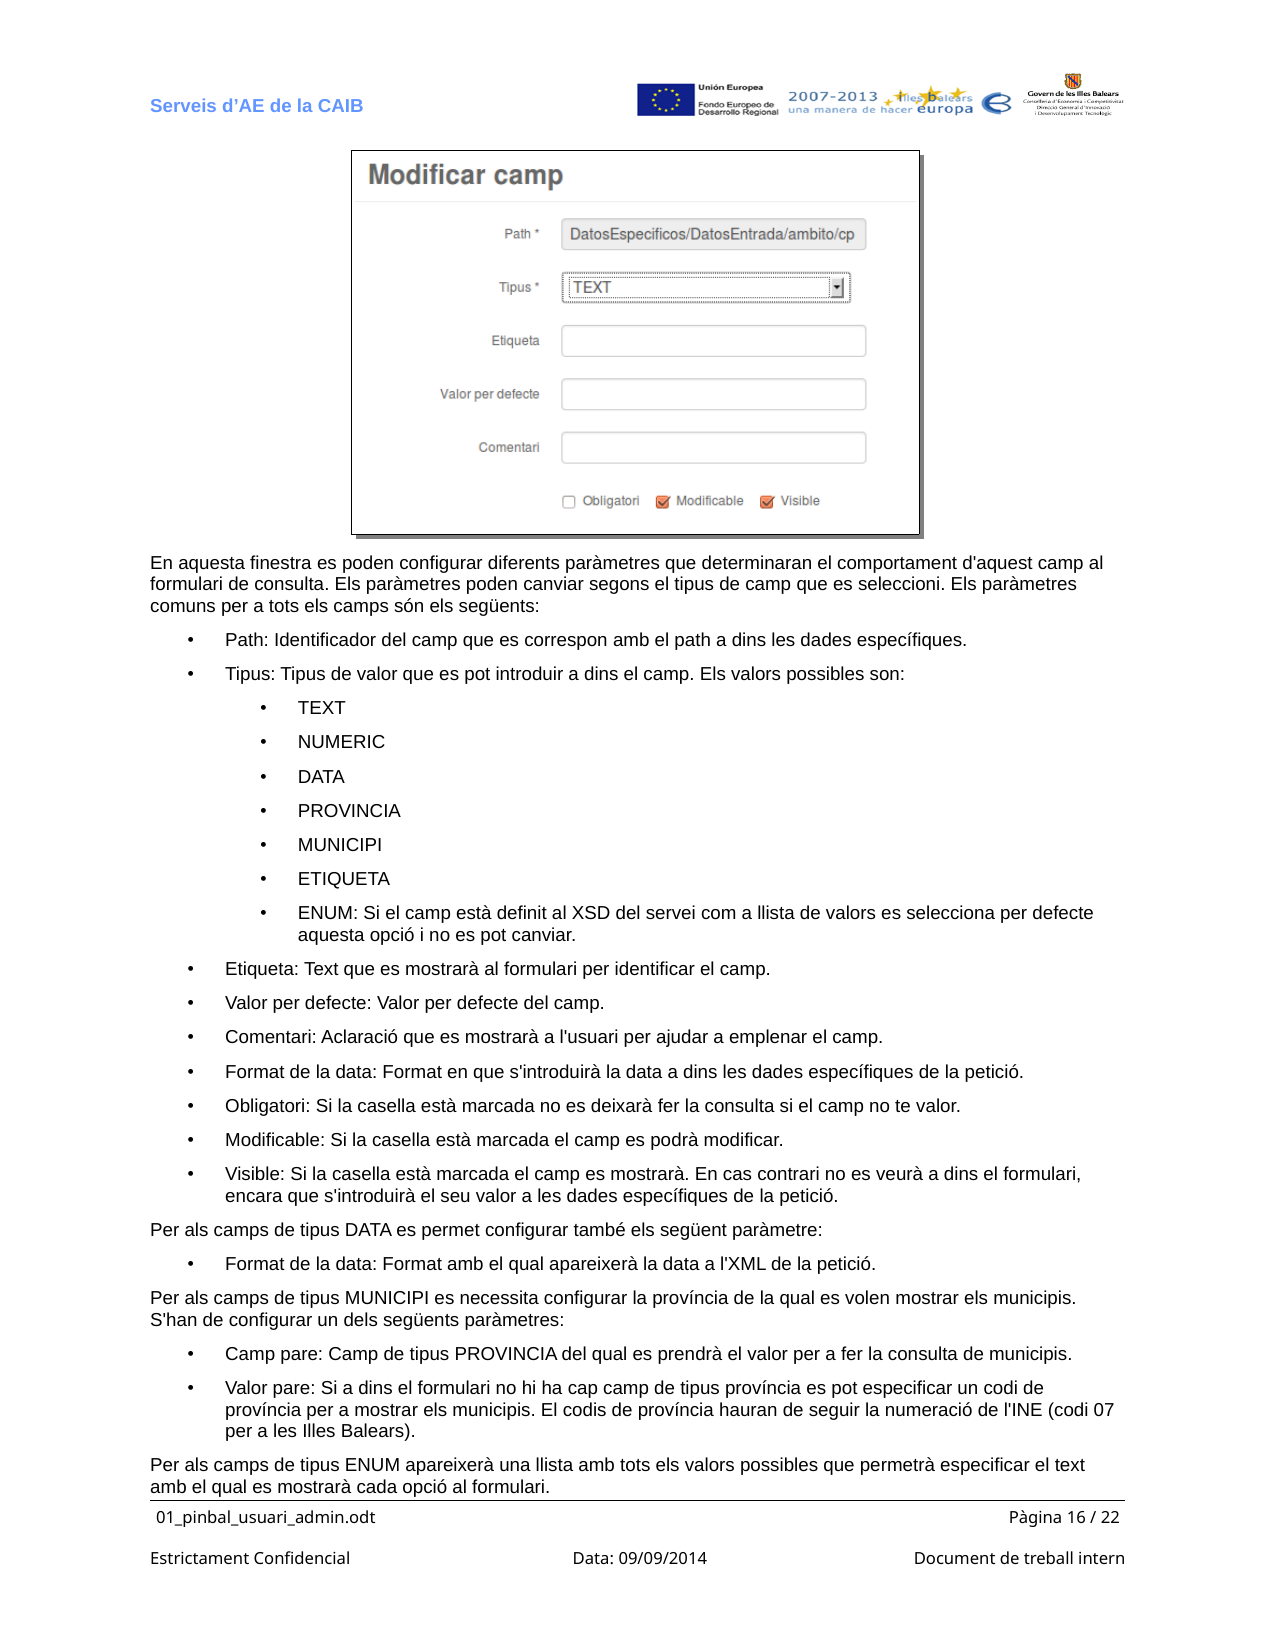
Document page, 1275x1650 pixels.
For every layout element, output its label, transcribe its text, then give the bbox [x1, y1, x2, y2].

list Comentari: Aclaració que es mostrarà a l'usuari per ajudar a emplenar el camp. [187, 1026, 1125, 1048]
list PROVINCIA [260, 800, 1125, 821]
list Modificable: Si la casella està marcada el camp es podrà modificar. [187, 1129, 1125, 1150]
list MUNICIPI [260, 834, 1125, 856]
list Format de la data: Format en que s'introduirà la data a dins les dades específiques de la petició. [187, 1060, 1125, 1082]
text Per als camps de tipus ENUM apareixerà una llista amb tots els valors possibles que permetrà especificar el text amb el qual es mostrarà cada opció al formulari. [150, 1454, 1125, 1497]
list Visible: Si la casella està marcada el camp es mostrarà. En cas contrari no es veurà a dins el formulari, encara que s'introduirà el seu valor a les dades específiques de la petició. [187, 1163, 1125, 1206]
text Per als camps de tipus DATA es permet configurar també els següent paràmetre: [150, 1219, 1125, 1240]
list NUMERIC [260, 731, 1125, 753]
list Valor pare: Si a dins el formulari no hi ha cap camp de tipus província es pot especificar un codi de província per a mostrar els municipis. El codis de província hauran de seguir la numeració de l'INE (codi 07 per a les Illes Balears). [187, 1377, 1125, 1441]
list TEXT [260, 697, 1125, 719]
list Etiqueta: Text que es mostrarà al formulari per identificar el camp. [187, 958, 1125, 979]
list ETIQUETA [260, 868, 1125, 890]
list DATA [260, 766, 1125, 787]
list ENUM: Si el camp està definit al XSD del servei com a llista de valors es selecciona per defecte aquesta opció i no es pot canviar. [260, 902, 1125, 945]
picture [636, 73, 1125, 116]
list Path: Identificador del camp que es correspon amb el path a dins les dades específiques. [187, 629, 1125, 651]
list Obligatori: Si la casella està marcada no es deixarà fer la consulta si el camp no te valor. [187, 1094, 1125, 1116]
list Tipus: Tipus de valor que es pot introduir a dins el camp. Els valors possibles son: [187, 663, 1125, 685]
picture [354, 153, 917, 532]
list Valor per defecte: Valor per defecte del camp. [187, 992, 1125, 1014]
text Per als camps de tipus MUNICIPI es necessita configurar la província de la qual es volen mostrar els municipis. S'han de configurar un dels següents paràmetres: [150, 1287, 1125, 1330]
list Camp pare: Camp de tipus PROVINCIA del qual es prendrà el valor per a fer la consulta de municipis. [187, 1342, 1125, 1364]
list Format de la data: Format amb el qual apareixerà la data a l'XML de la petició. [187, 1253, 1125, 1274]
text En aquesta finestra es poden configurar diferents paràmetres que determinaran el comportament d'aquest camp al formulari de consulta. Els paràmetres poden canviar segons el tipus de camp que es seleccioni. Els paràmetres comuns per a tots els camps són els següents: [150, 552, 1125, 616]
